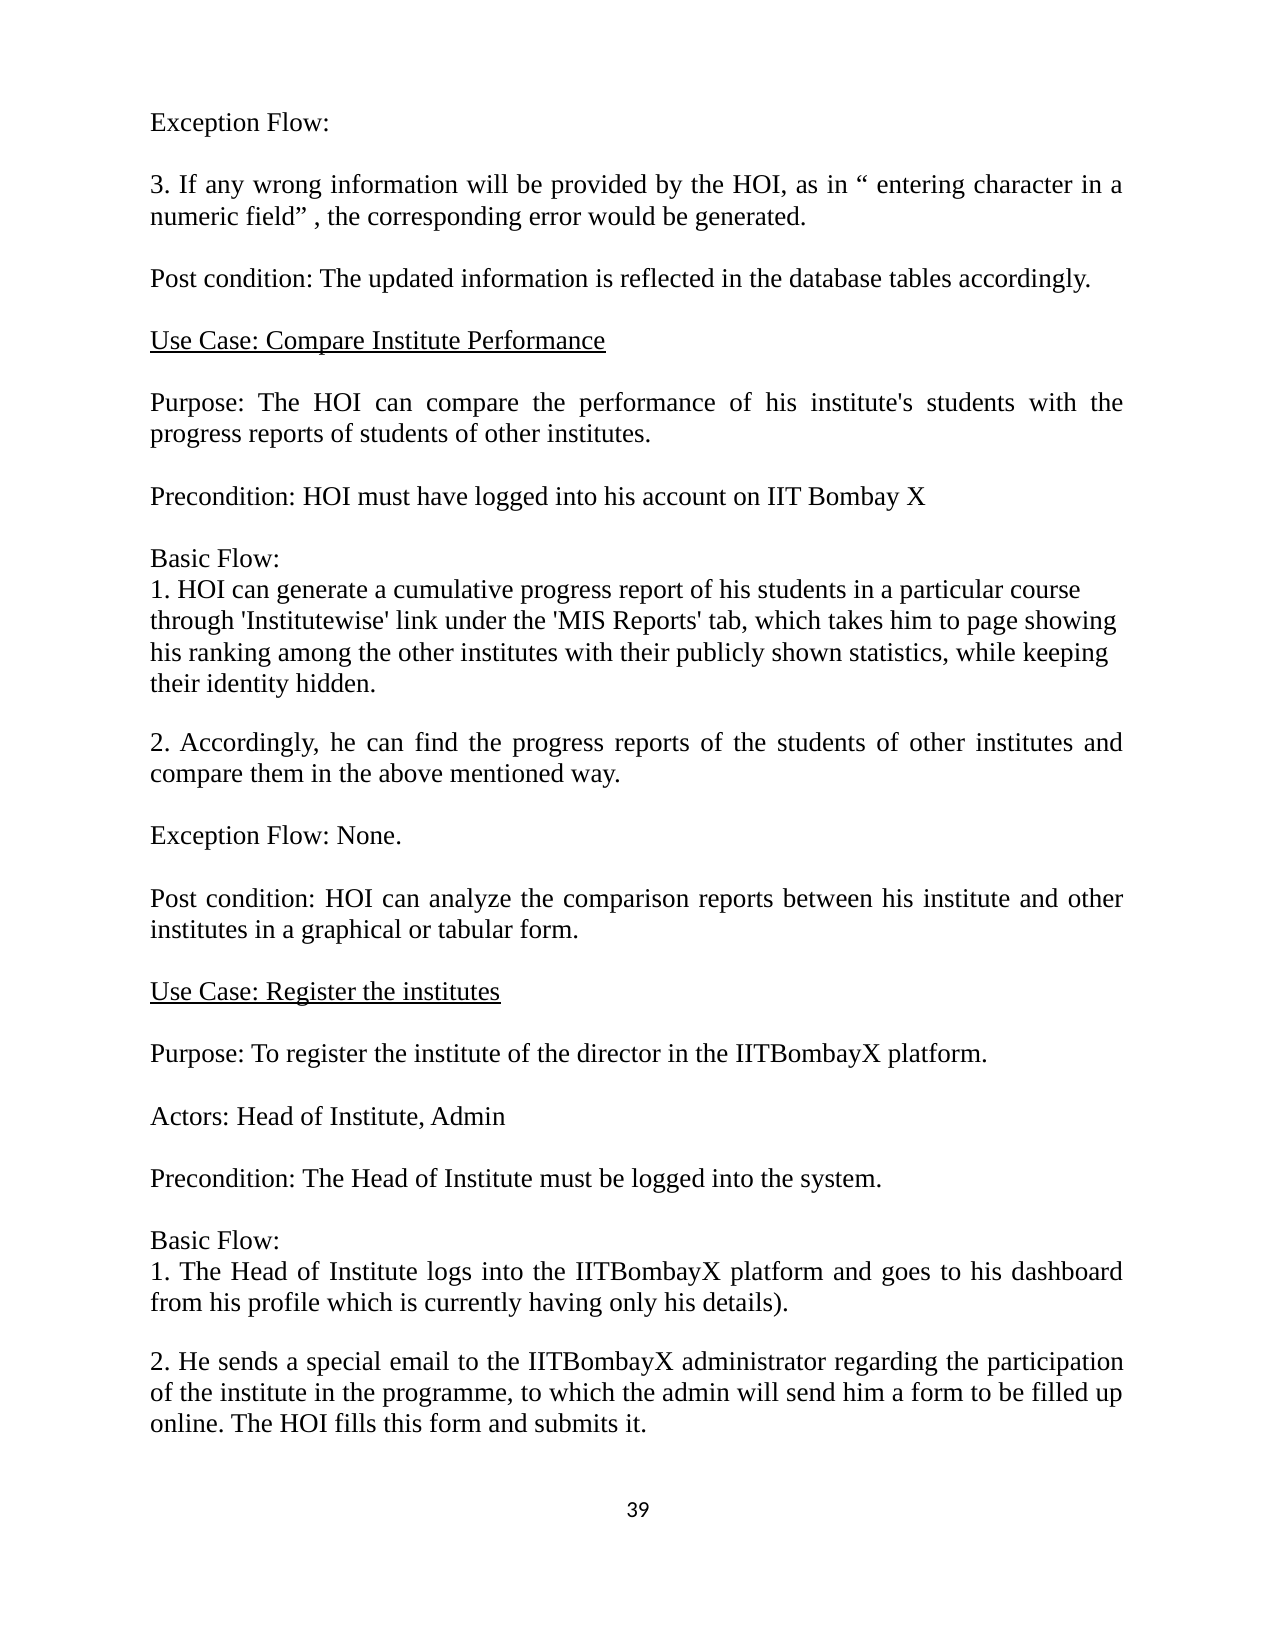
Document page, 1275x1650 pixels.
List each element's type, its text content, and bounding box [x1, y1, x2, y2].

text Post condition: The updated information is reflected in the database tables accordingly. [150, 262, 1125, 293]
text Use Case: Register the institutes [150, 975, 1125, 1006]
text Basic Flow: [150, 1224, 1125, 1255]
text 2. He sends a special email to the IITBombayX administrator regarding the participation of the institute in the programme, to which the admin will send him a form to be filled up online. The HOI fills this form and submits it. [150, 1345, 1125, 1438]
text Actors: Head of Institute, Admin [150, 1100, 1125, 1131]
text Precondition: HOI must have logged into his account on IIT Bombay X [150, 480, 1125, 511]
text Precondition: The Head of Institute must be logged into the system. [150, 1162, 1125, 1193]
text 2. Accordingly, he can find the progress reports of the students of other institutes and compare them in the above mentioned way. [150, 726, 1125, 788]
text 1. HOI can generate a cumulative progress report of his students in a particular course through 'Institutewise' link under the 'MIS Reports' tab, which takes him to page showing his ranking among the other institutes with their publicly shown statistics, while keeping their identity hidden. [150, 573, 1125, 698]
text Post condition: HOI can analyze the comparison reports between his institute and other institutes in a graphical or tabular form. [150, 882, 1125, 944]
text Purpose: The HOI can compare the performance of his institute's students with the progress reports of students of other institutes. [150, 386, 1125, 449]
text Basic Flow: [150, 542, 1125, 573]
text Exception Flow: None. [150, 819, 1125, 851]
text Purpose: To register the institute of the director in the IITBombayX platform. [150, 1037, 1125, 1068]
text Use Case: Compare Institute Performance [150, 324, 1125, 355]
text 1. The Head of Institute logs into the IITBombayX platform and goes to his dashboard from his profile which is currently having only his details). [150, 1255, 1125, 1318]
text Exception Flow: [150, 106, 1125, 137]
text 3. If any wrong information will be provided by the HOI, as in “ entering character in a numeric field” , the corresponding error would be generated. [150, 168, 1125, 231]
